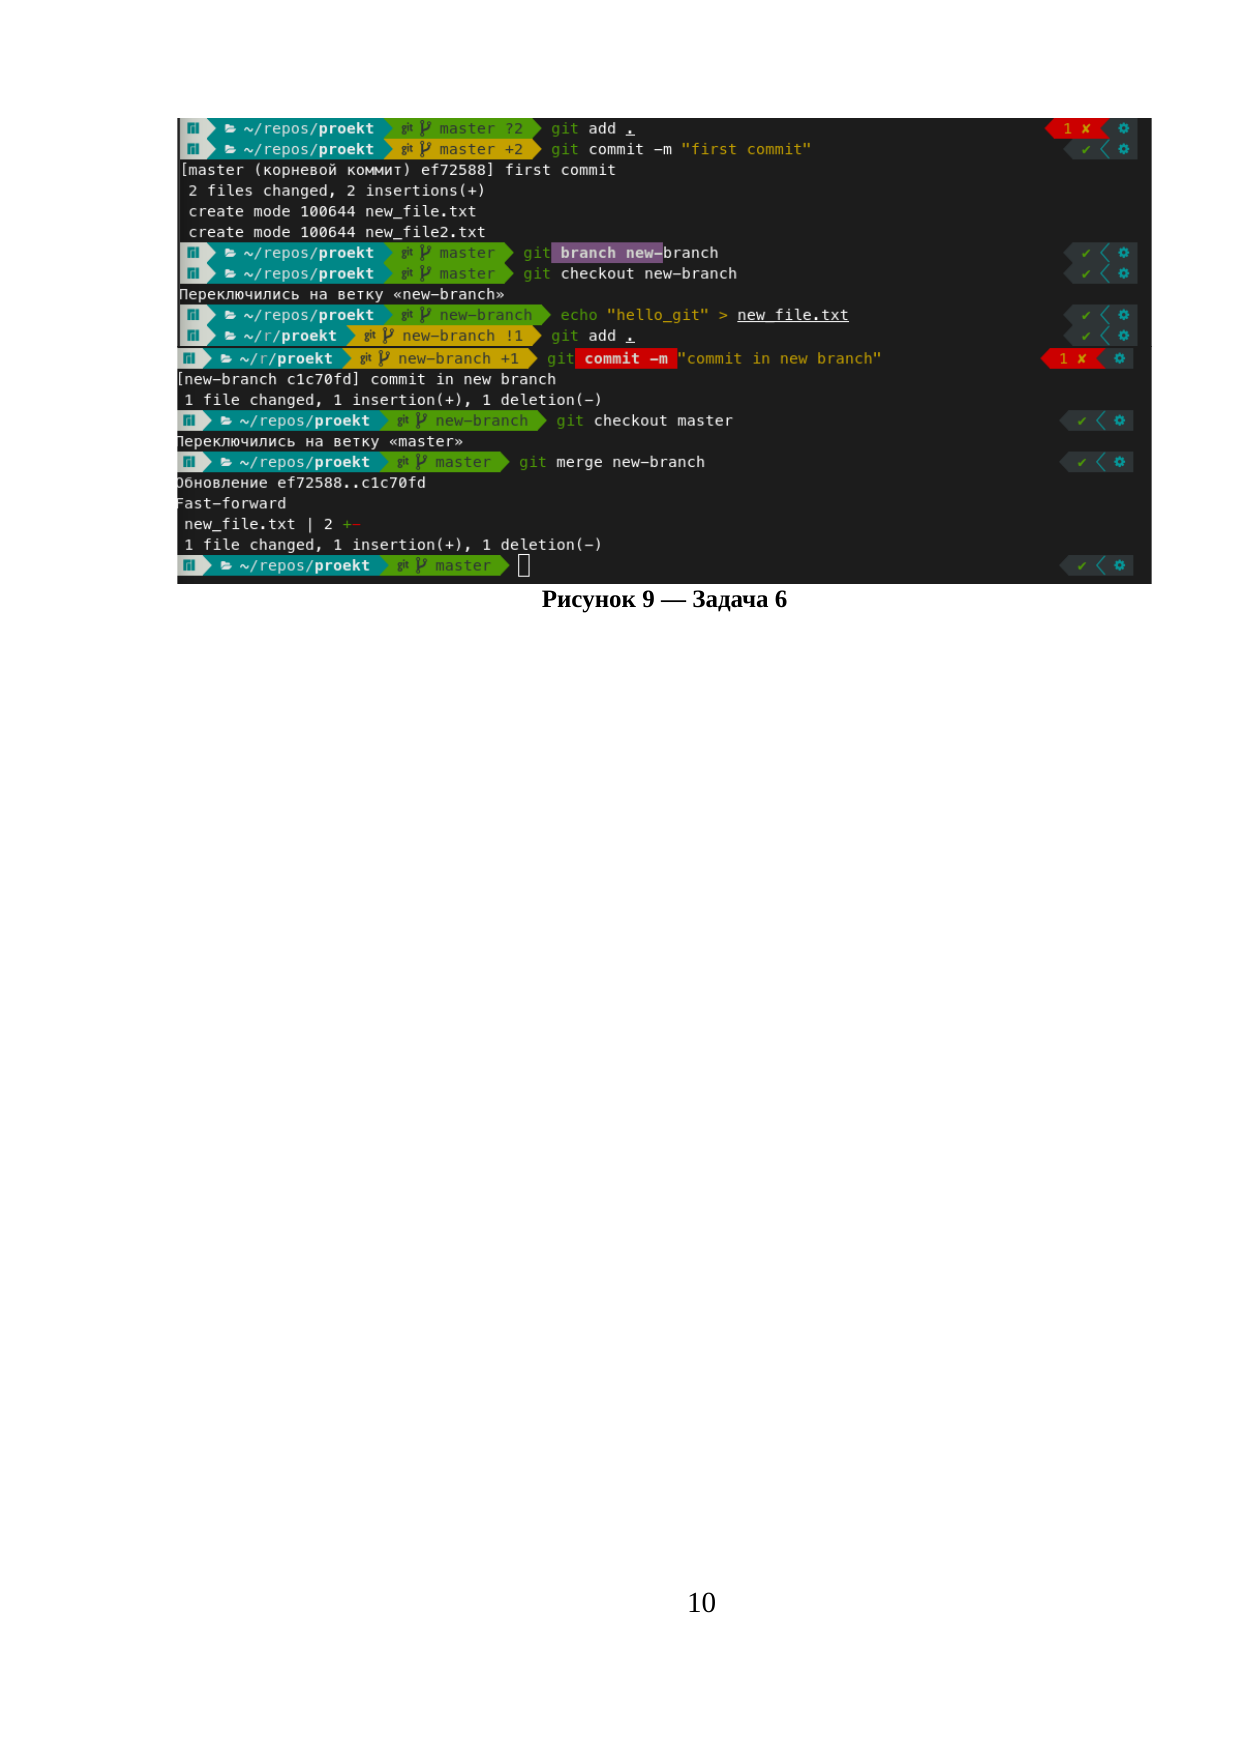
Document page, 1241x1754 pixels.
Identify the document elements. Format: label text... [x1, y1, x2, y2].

picture [177, 118, 1152, 584]
text Рисунок 9 — Задача 6 [177, 584, 1152, 613]
